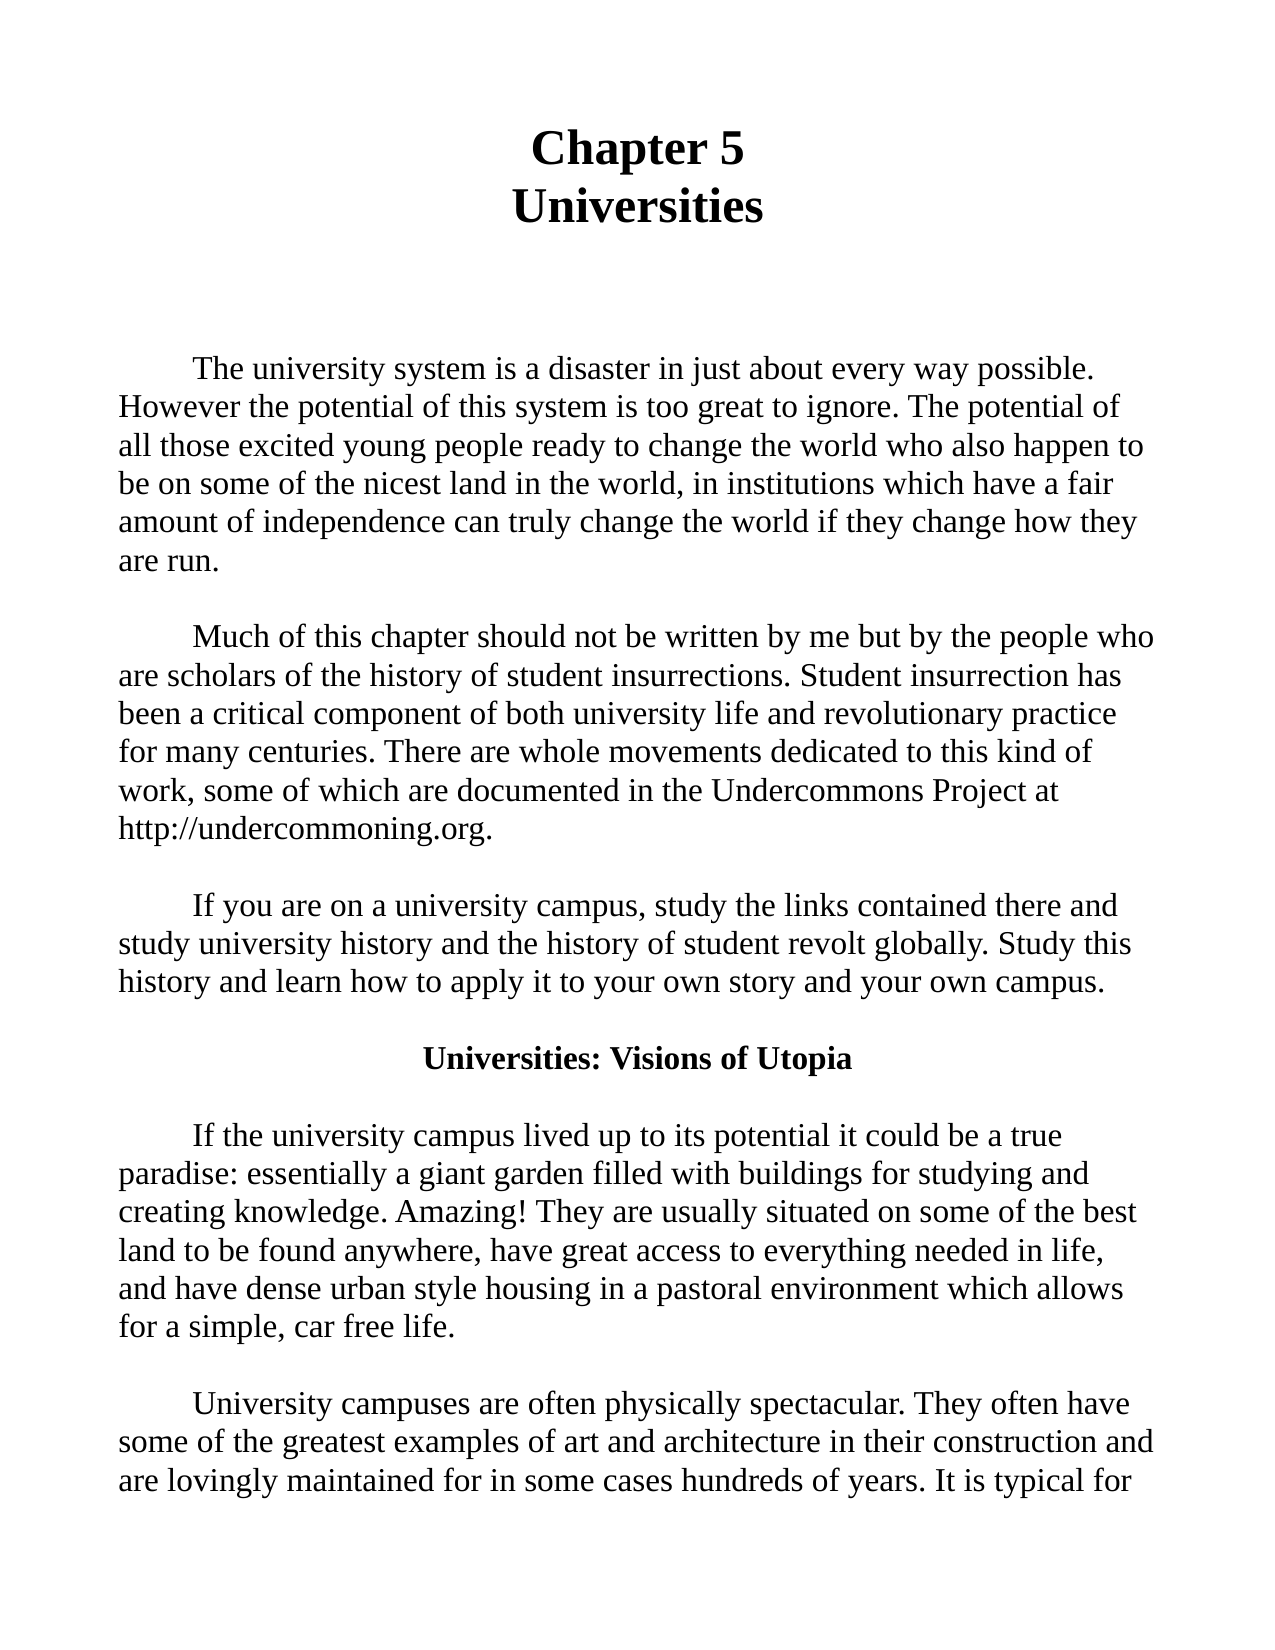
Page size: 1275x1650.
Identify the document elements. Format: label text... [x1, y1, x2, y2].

text Chapter 5 [118, 118, 1157, 176]
text If you are on a university campus, study the links contained there and study university history and the history of student revolt globally. Study this history and learn how to apply it to your own story and your own campus. [118, 885, 1157, 1000]
text Much of this chapter should not be written by me but by the people who are scholars of the history of student insurrections. Student insurrection has been a critical component of both university life and revolutionary practice for many centuries. There are whole movements dedicated to this kind of work, some of which are documented in the Undercommons Project at http://undercommoning.org. [118, 616, 1157, 846]
text If the university campus lived up to its potential it could be a true paradise: essentially a giant garden filled with buildings for studying and creating knowledge. Amazing! They are usually situated on some of the best land to be found anywhere, have great access to everything needed in life, and have dense urban style housing in a pastoral environment which allows for a simple, car free life. [118, 1115, 1157, 1345]
text Universities [118, 176, 1157, 233]
text Universities: Visions of Utopia [118, 1038, 1157, 1076]
text University campuses are often physically spectacular. They often have some of the greatest examples of art and architecture in their construction and are lovingly maintained for in some cases hundreds of years. It is typical for [118, 1383, 1157, 1498]
text The university system is a disaster in just about every way possible. However the potential of this system is too great to ignore. The potential of all those excited young people ready to change the world who also happen to be on some of the nicest land in the world, in institutions which have a fair amount of independence can truly change the world if they change how they are run. [118, 348, 1157, 578]
